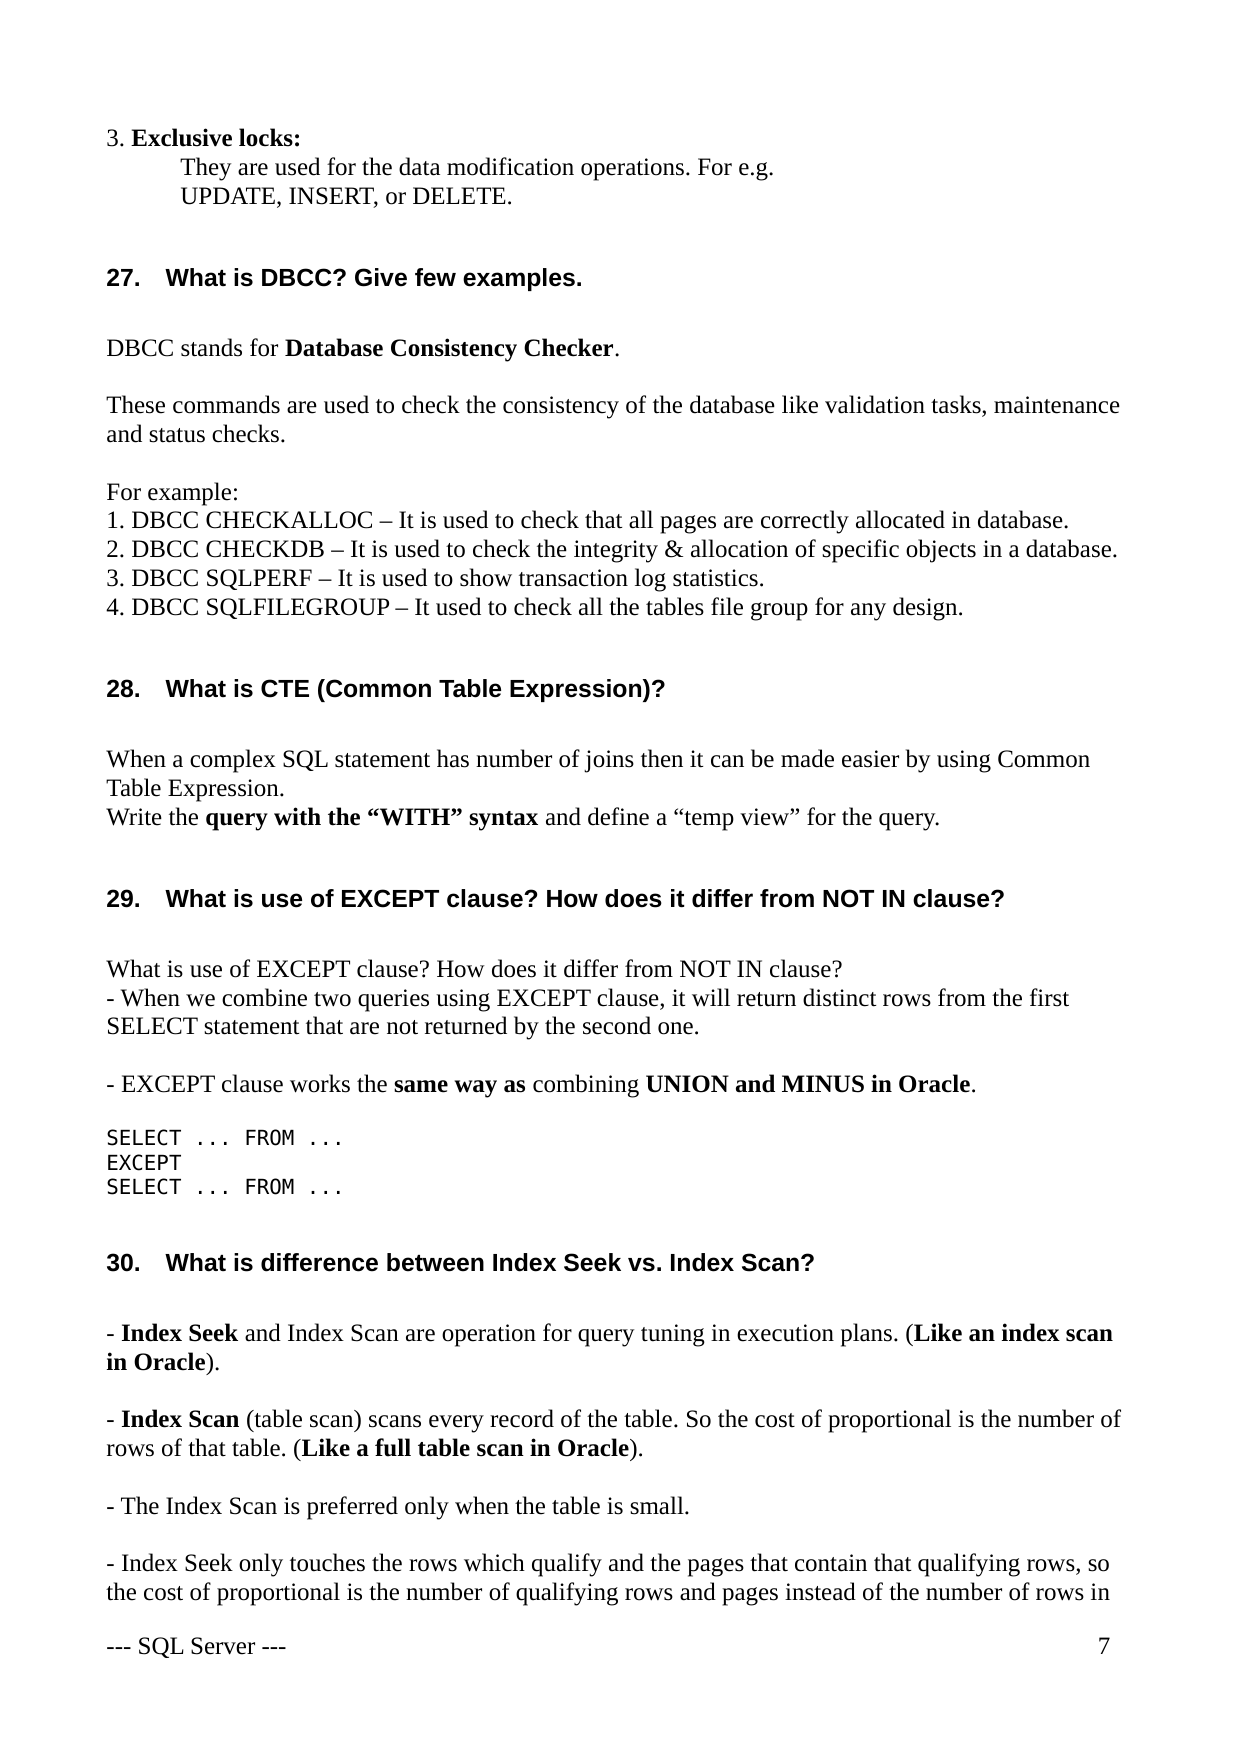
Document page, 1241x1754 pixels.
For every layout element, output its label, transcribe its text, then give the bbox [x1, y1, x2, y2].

subtitle What is CTE (Common Table Expression)? [106, 674, 1134, 703]
text UPDATE, INSERT, or DELETE. [106, 181, 1134, 209]
text These commands are used to check the consistency of the database like validation tasks, maintenance and status checks. [106, 391, 1134, 448]
text 3. DBCC SQLPERF – It is used to show transaction log statistics. [106, 563, 1134, 592]
text For example: [106, 477, 1134, 506]
text What is use of EXCEPT clause? How does it differ from NOT IN clause? [106, 954, 1134, 983]
text Write the query with the “WITH” syntax and define a “temp view” for the query. [106, 802, 1134, 830]
text When a complex SQL statement has number of joins then it can be made easier by using Common Table Expression. [106, 744, 1134, 802]
subtitle What is use of EXCEPT clause? How does it differ from NOT IN clause? [106, 884, 1134, 913]
text - Index Scan (table scan) scans every record of the table. So the cost of proportional is the number of rows of that table. (Like a full table scan in Oracle). [106, 1404, 1134, 1462]
text 2. DBCC CHECKDB – It is used to check the integrity & allocation of specific objects in a database. [106, 534, 1134, 563]
text They are used for the data modification operations. For e.g. [106, 152, 1134, 181]
subtitle What is DBCC? Give few examples. [106, 263, 1134, 292]
text 3. Exclusive locks: [106, 123, 1134, 152]
text - Index Seek and Index Scan are operation for query tuning in execution plans. (Like an index scan in Oracle). [106, 1318, 1134, 1376]
text 4. DBCC SQLFILEGROUP – It used to check all the tables file group for any design. [106, 592, 1134, 621]
text SELECT ... FROM ... [106, 1175, 1134, 1199]
text DBCC stands for Database Consistency Checker. [106, 333, 1134, 362]
text - EXCEPT clause works the same way as combining UNION and MINUS in Oracle. [106, 1069, 1134, 1098]
text - Index Seek only touches the rows which qualify and the pages that contain that qualifying rows, so the cost of proportional is the number of qualifying rows and pages instead of the number of rows in [106, 1548, 1134, 1606]
text EXCEPT [106, 1151, 1134, 1175]
text - When we combine two queries using EXCEPT clause, it will return distinct rows from the first SELECT statement that are not returned by the second one. [106, 983, 1134, 1040]
text - The Index Scan is preferred only when the table is small. [106, 1491, 1134, 1519]
text SELECT ... FROM ... [106, 1126, 1134, 1151]
subtitle What is difference between Index Seek vs. Index Scan? [106, 1248, 1134, 1277]
text 1. DBCC CHECKALLOC – It is used to check that all pages are correctly allocated in database. [106, 506, 1134, 534]
